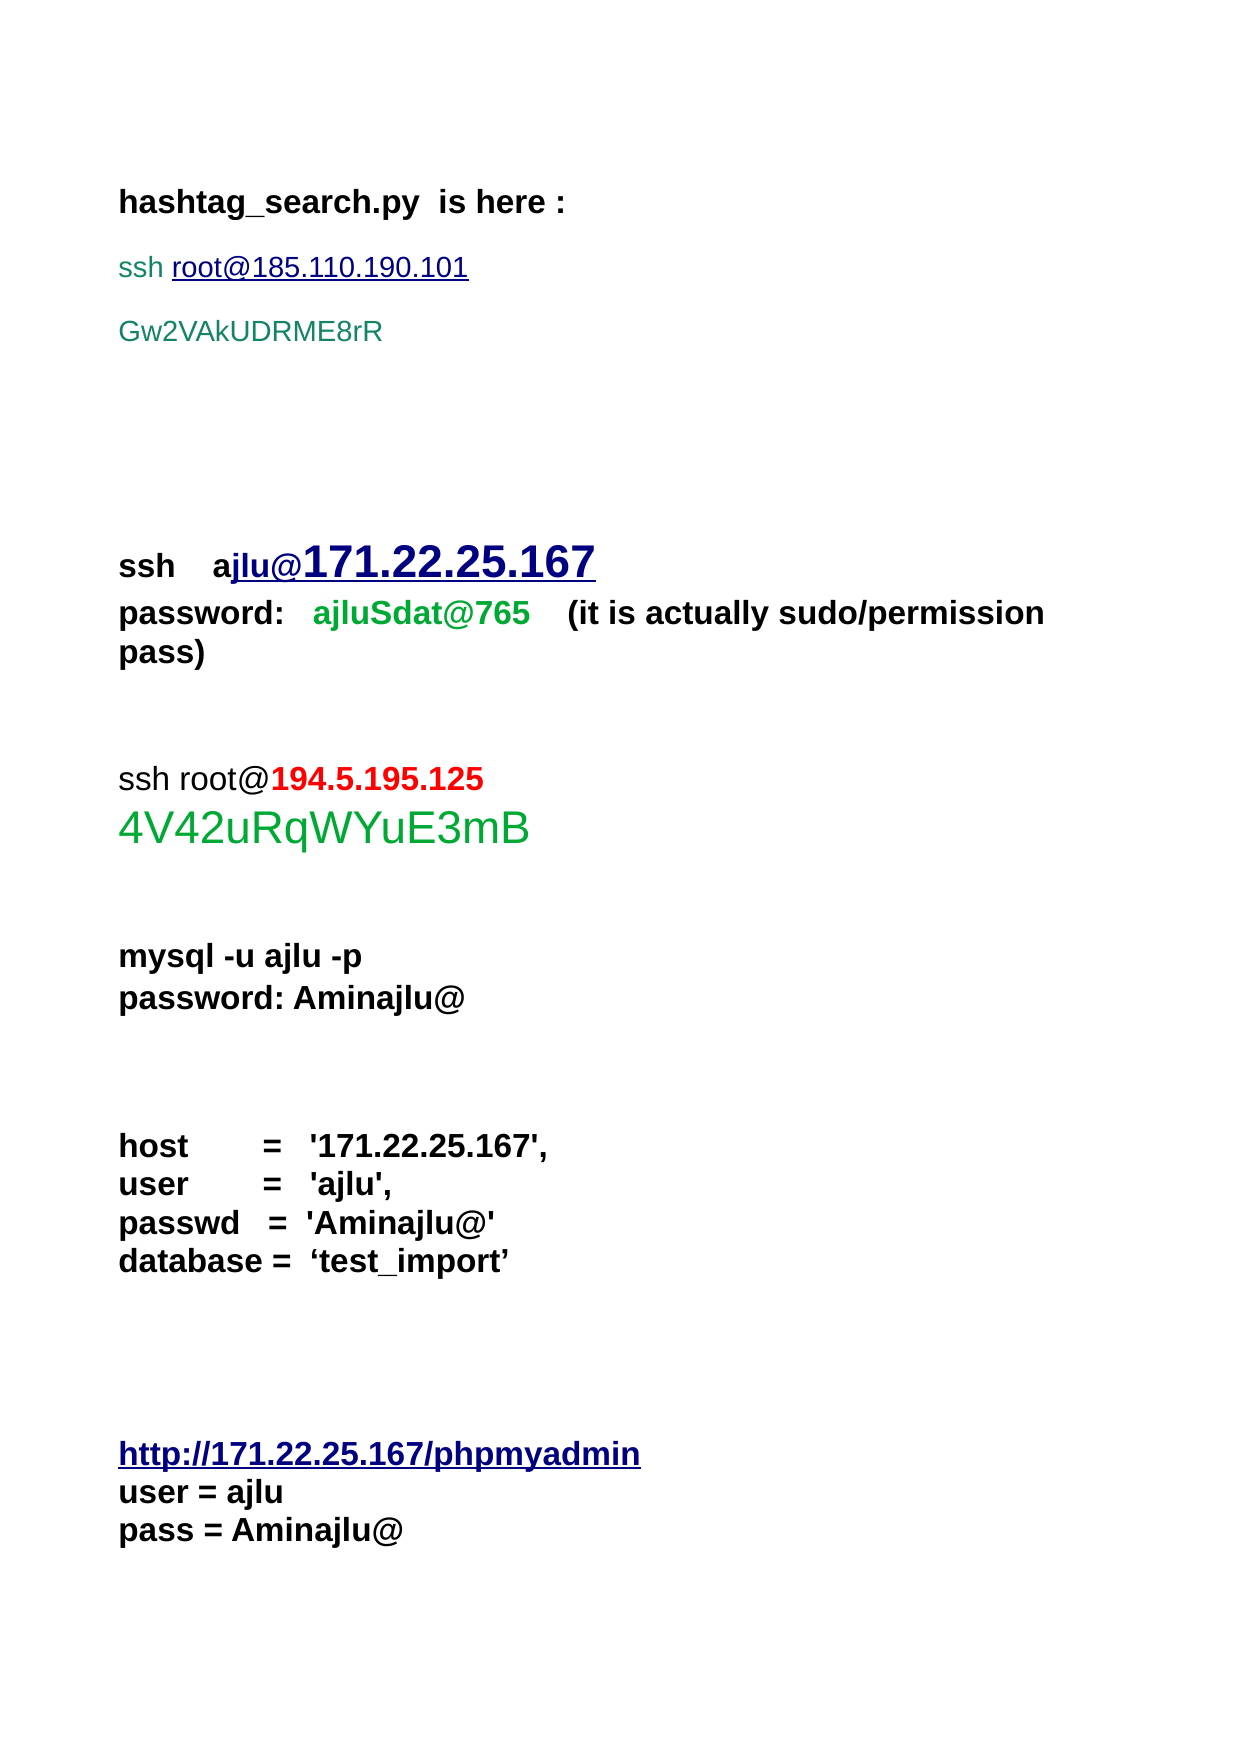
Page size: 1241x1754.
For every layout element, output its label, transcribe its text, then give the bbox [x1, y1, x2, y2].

text user = ajlu [118, 1472, 1122, 1510]
text 4V42uRqWYuE3mB [118, 801, 1122, 853]
text password: Aminajlu@ [118, 978, 1122, 1016]
text ssh root@185.110.190.101 [118, 250, 1122, 284]
text Gw2VAkUDRME8rR [118, 314, 1122, 347]
text hashtag_search.py is here : [118, 182, 1122, 220]
text user = 'ajlu', [118, 1164, 1122, 1203]
text password: ajluSdat@765 (it is actually sudo/permission pass) [118, 593, 1122, 670]
text database = ‘test_import’ [118, 1241, 1122, 1280]
text mysql -u ajlu -p [118, 936, 1122, 975]
text host = '171.22.25.167', [118, 1126, 1122, 1164]
text ssh root@194.5.195.125 [118, 759, 1122, 798]
text passwd = 'Aminajlu@' [118, 1203, 1122, 1241]
text http://171.22.25.167/phpmyadmin [118, 1433, 1122, 1472]
text ssh ajlu@171.22.25.167 [118, 534, 1122, 587]
text pass = Aminajlu@ [118, 1510, 1122, 1549]
